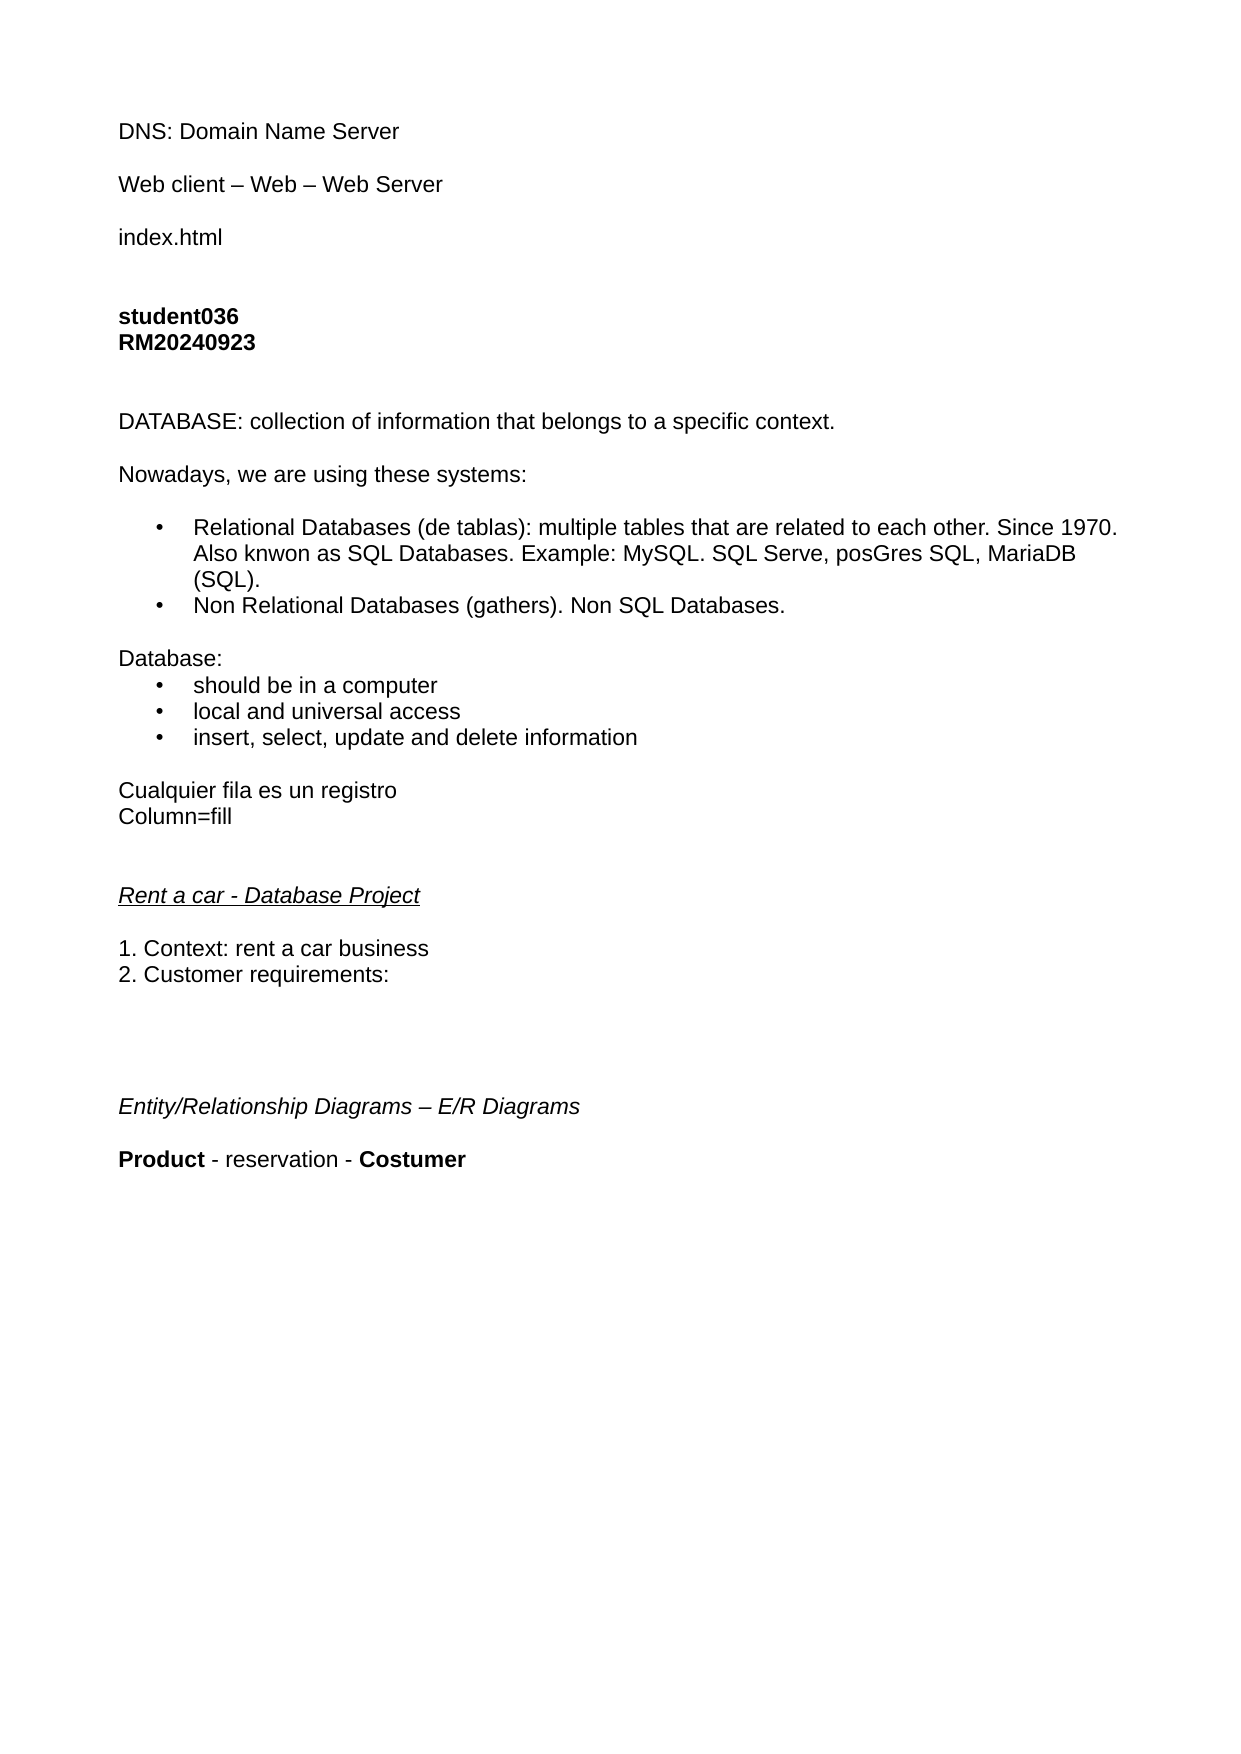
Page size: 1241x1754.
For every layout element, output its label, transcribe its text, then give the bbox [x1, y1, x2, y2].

text DNS: Domain Name Server [118, 118, 1122, 144]
text Entity/Relationship Diagrams – E/R Diagrams [118, 1093, 1122, 1119]
text Rent a car - Database Project [118, 882, 1122, 909]
text Web client – Web – Web Server [118, 171, 1122, 197]
text index.html [118, 223, 1122, 250]
text 1. Context: rent a car business [118, 935, 1122, 961]
text DATABASE: collection of information that belongs to a specific context. [118, 408, 1122, 434]
text Nowadays, we are using these systems: [118, 461, 1122, 487]
text RM20240923 [118, 329, 1122, 355]
list Non Relational Databases (gathers). Non SQL Databases. [156, 592, 1122, 619]
list insert, select, update and delete information [156, 724, 1122, 751]
list local and universal access [156, 698, 1122, 724]
list should be in a computer [156, 672, 1122, 698]
list Relational Databases (de tablas): multiple tables that are related to each other. Since 1970. Also knwon as SQL Databases. Example: MySQL. SQL Serve, posGres SQL, MariaDB (SQL). [156, 513, 1122, 592]
text Database: [118, 645, 1122, 672]
text student036 [118, 303, 1122, 329]
text Cualquier fila es un registro [118, 777, 1122, 803]
text 2. Customer requirements: [118, 961, 1122, 988]
text Product - reservation - Costumer [118, 1146, 1122, 1172]
text Column=fill [118, 803, 1122, 830]
